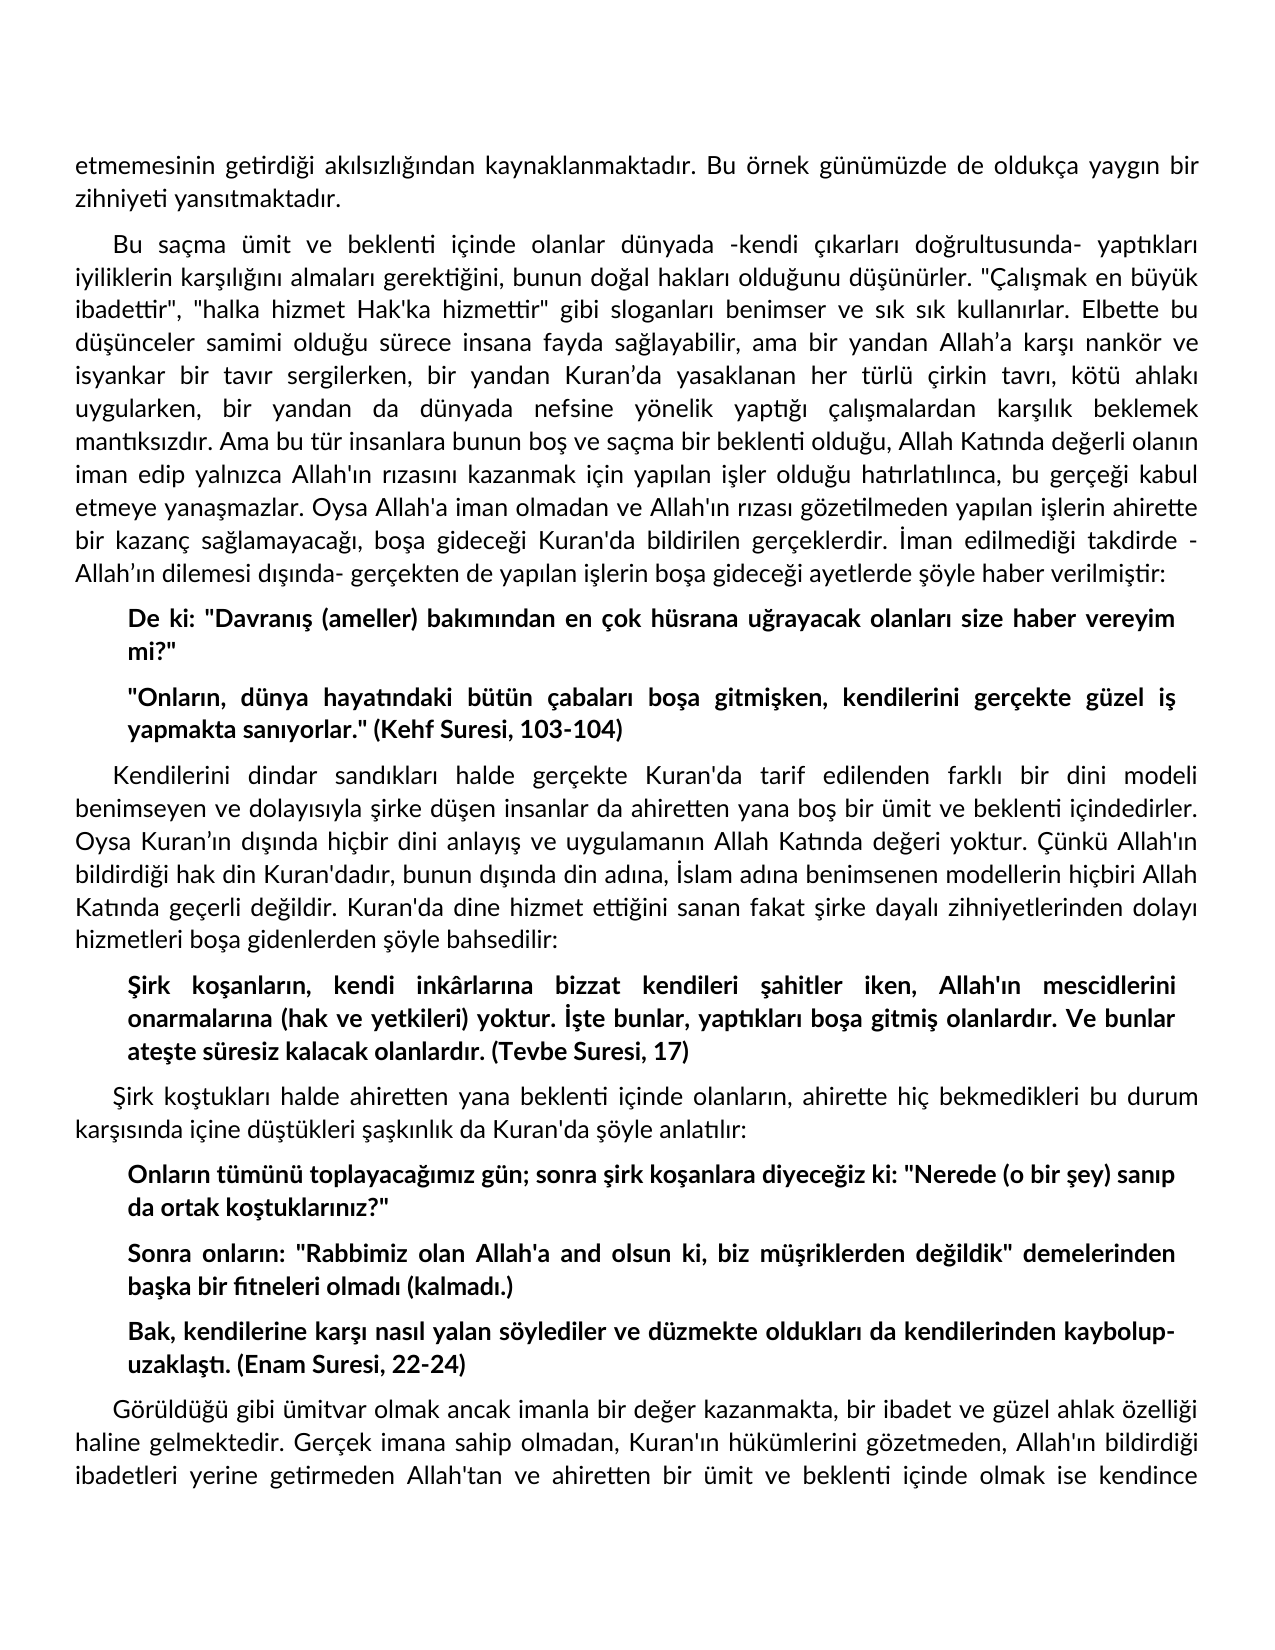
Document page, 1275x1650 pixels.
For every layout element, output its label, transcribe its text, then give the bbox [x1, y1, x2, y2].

text Şirk koşanların, kendi inkârlarına bizzat kendileri şahitler iken, Allah'ın mescidlerini onarmalarına (hak ve yetkileri) yoktur. İşte bunlar, yaptıkları boşa gitmiş olanlardır. Ve bunlar ateşte süresiz kalacak olanlardır. (Tevbe Suresi, 17) [127, 969, 1177, 1065]
text "Onların, dünya hayatındaki bütün çabaları boşa gitmişken, kendilerini gerçekte güzel iş yapmakta sanıyorlar." (Kehf Suresi, 103-104) [127, 681, 1177, 744]
text Sonra onların: "Rabbimiz olan Allah'a and olsun ki, biz müşriklerden değildik" demelerinden başka bir fitneleri olmadı (kalmadı.) [127, 1237, 1177, 1300]
text etmemesinin getirdiği akılsızlığından kaynaklanmaktadır. Bu örnek günümüzde de oldukça yaygın bir zihniyeti yansıtmaktadır. [75, 150, 1200, 213]
text Bu saçma ümit ve beklenti içinde olanlar dünyada -kendi çıkarları doğrultusunda- yaptıkları iyiliklerin karşılığını almaları gerektiğini, bunun doğal hakları olduğunu düşünürler. "Çalışmak en büyük ibadettir", "halka hizmet Hak'ka hizmettir" gibi sloganları benimser ve sık sık kullanırlar. Elbette bu düşünceler samimi olduğu sürece insana fayda sağlayabilir, ama bir yandan Allah’a karşı nankör ve isyankar bir tavır sergilerken, bir yandan Kuran’da yasaklanan her türlü çirkin tavrı, kötü ahlakı uygularken, bir yandan da dünyada nefsine yönelik yaptığı çalışmalardan karşılık beklemek mantıksızdır. Ama bu tür insanlara bunun boş ve saçma bir beklenti olduğu, Allah Katında değerli olanın iman edip yalnızca Allah'ın rızasını kazanmak için yapılan işler olduğu hatırlatılınca, bu gerçeği kabul etmeye yanaşmazlar. Oysa Allah'a iman olmadan ve Allah'ın rızası gözetilmeden yapılan işlerin ahirette bir kazanç sağlamayacağı, boşa gideceği Kuran'da bildirilen gerçeklerdir. İman edilmediği takdirde -Allah’ın dilemesi dışında- gerçekten de yapılan işlerin boşa gideceği ayetlerde şöyle haber verilmiştir: [75, 228, 1200, 587]
text Görüldüğü gibi ümitvar olmak ancak imanla bir değer kazanmakta, bir ibadet ve güzel ahlak özelliği haline gelmektedir. Gerçek imana sahip olmadan, Kuran'ın hükümlerini gözetmeden, Allah'ın bildirdiği ibadetleri yerine getirmeden Allah'tan ve ahiretten bir ümit ve beklenti içinde olmak ise kendince [75, 1394, 1200, 1490]
text Onların tümünü toplayacağımız gün; sonra şirk koşanlara diyeceğiz ki: "Nerede (o bir şey) sanıp da ortak koştuklarınız?" [127, 1159, 1177, 1222]
text Bak, kendilerine karşı nasıl yalan söylediler ve düzmekte oldukları da kendilerinden kaybolup-uzaklaştı. (Enam Suresi, 22-24) [127, 1316, 1177, 1379]
text Şirk koştukları halde ahiretten yana beklenti içinde olanların, ahirette hiç bekmedikleri bu durum karşısında içine düştükleri şaşkınlık da Kuran'da şöyle anlatılır: [75, 1081, 1200, 1144]
text De ki: "Davranış (ameller) bakımından en çok hüsrana uğrayacak olanları size haber vereyim mi?" [127, 603, 1177, 666]
text Kendilerini dindar sandıkları halde gerçekte Kuran'da tarif edilenden farklı bir dini modeli benimseyen ve dolayısıyla şirke düşen insanlar da ahiretten yana boş bir ümit ve beklenti içindedirler. Oysa Kuran’ın dışında hiçbir dini anlayış ve uygulamanın Allah Katında değeri yoktur. Çünkü Allah'ın bildirdiği hak din Kuran'dadır, bunun dışında din adına, İslam adına benimsenen modellerin hiçbiri Allah Katında geçerli değildir. Kuran'da dine hizmet ettiğini sanan fakat şirke dayalı zihniyetlerinden dolayı hizmetleri boşa gidenlerden şöyle bahsedilir: [75, 759, 1200, 954]
